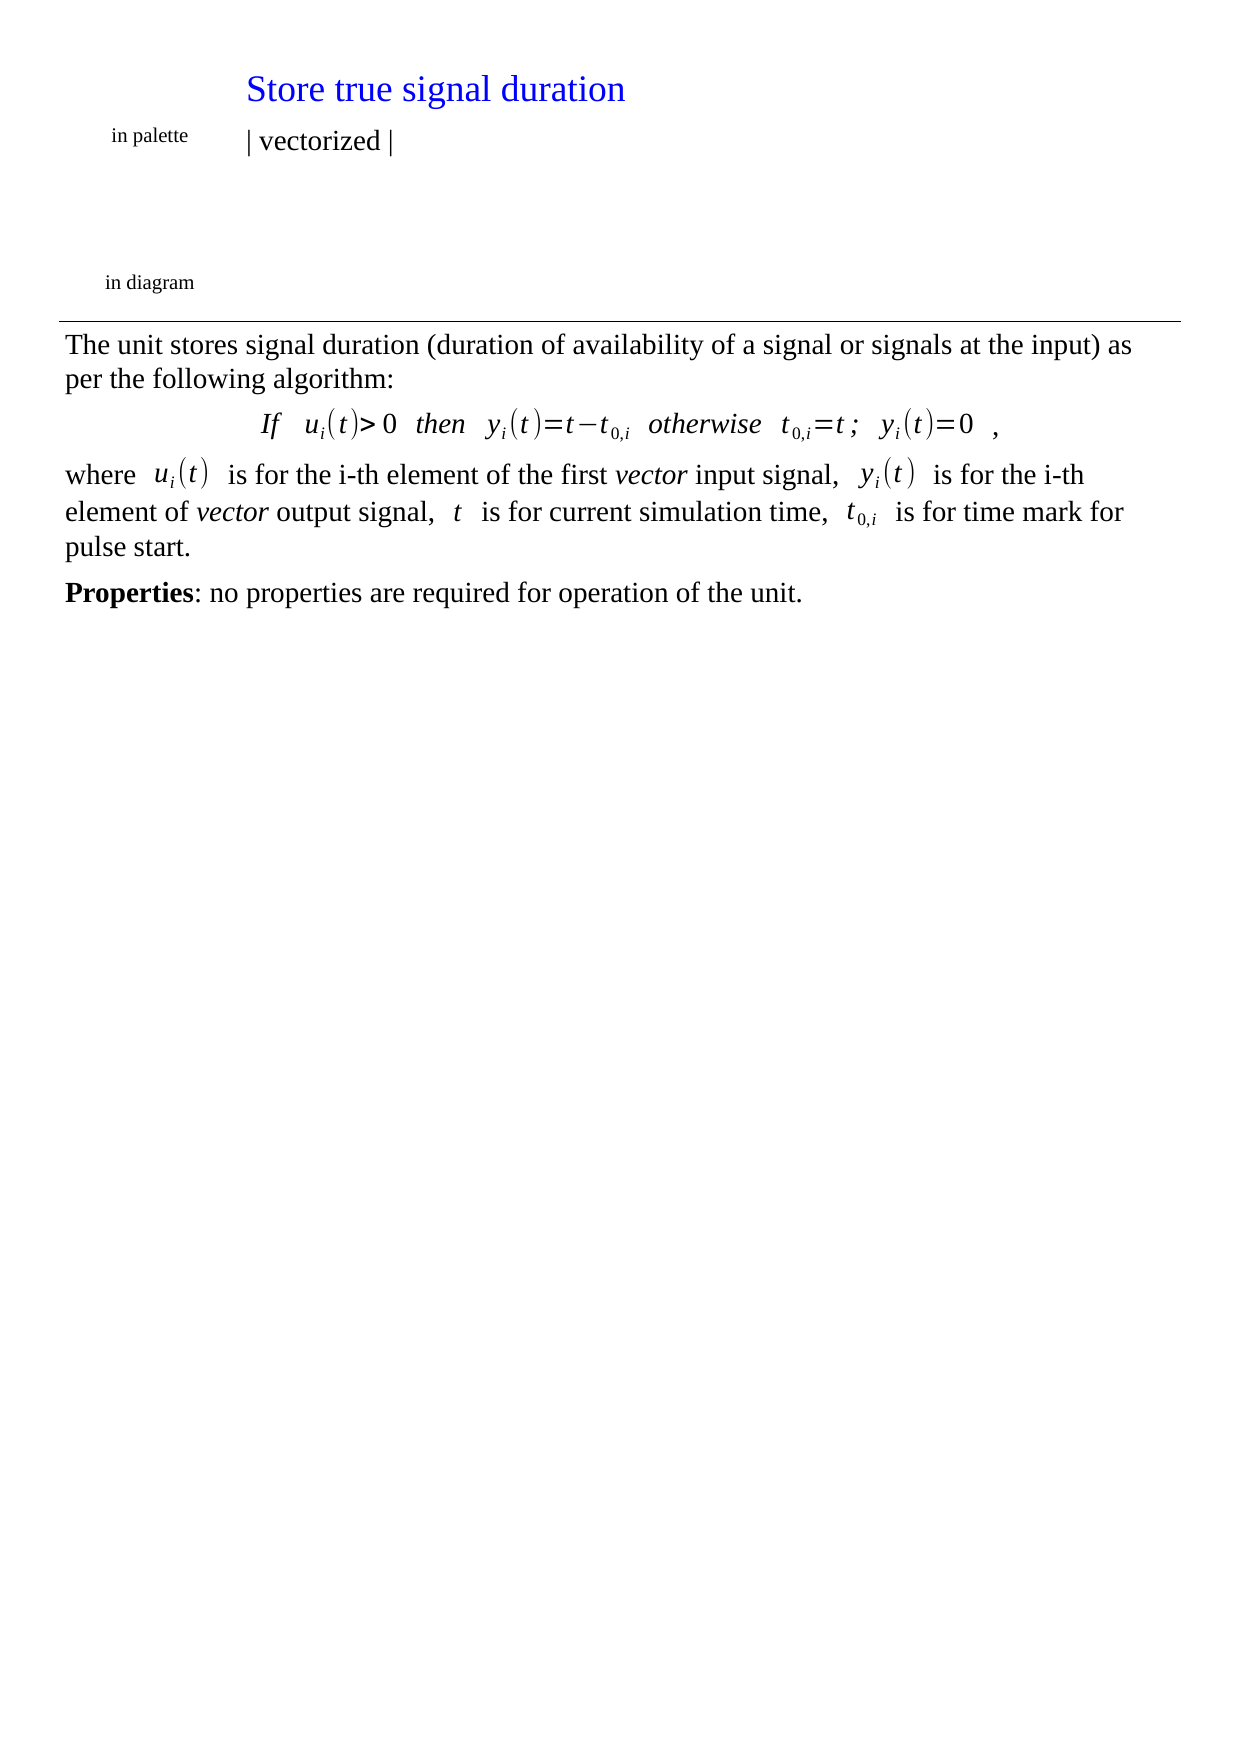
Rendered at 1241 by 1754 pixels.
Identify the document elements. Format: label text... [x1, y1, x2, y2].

table_cell | vectorized | [240, 117, 1181, 174]
table_header [59, 59, 240, 117]
table_cell The unit stores signal duration (duration of availability of a signal or signals at the input) as per the following algorithm: , whereis for the i-th element of the first vector input signal,is for the i-th element of vector output signal,is for current simulation time,is for time mark for pulse start. Properties: no properties are required for operation of the unit. [59, 322, 1181, 627]
table_cell [240, 264, 1181, 321]
table_header Store true signal duration [240, 59, 1181, 117]
table_cell in diagram [59, 264, 240, 321]
table_cell [240, 175, 1181, 264]
table_cell [59, 175, 240, 264]
table_cell in palette [59, 117, 240, 174]
